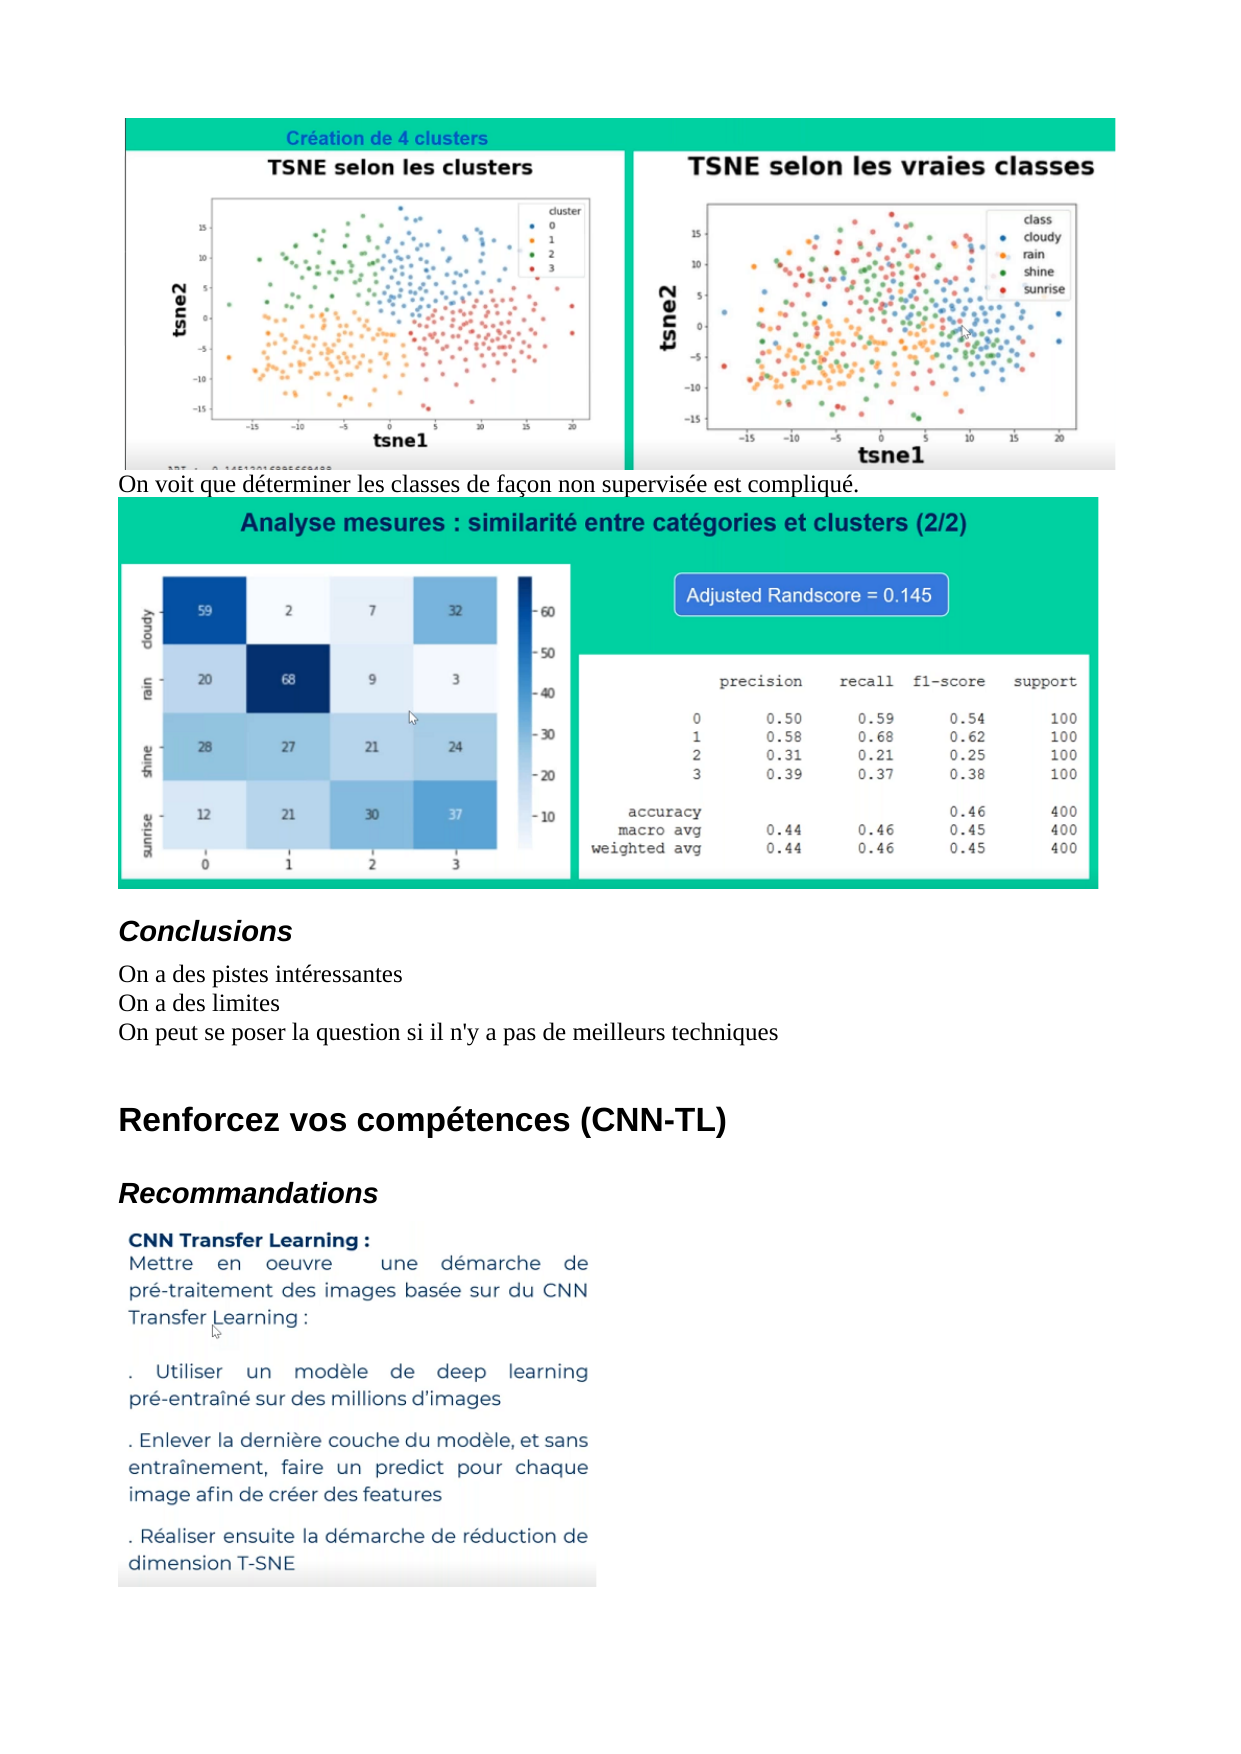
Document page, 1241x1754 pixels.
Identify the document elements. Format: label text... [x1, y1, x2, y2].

text On voit que déterminer les classes de façon non supervisée est compliqué. [118, 118, 1122, 498]
subtitle Conclusions [118, 913, 1122, 947]
text On a des pistes intéressantes [118, 959, 1122, 988]
picture [124, 118, 1116, 470]
subtitle Renforcez vos compétences (CNN-TL) [118, 1099, 1122, 1138]
subtitle Recommandations [118, 1176, 1122, 1209]
picture [118, 497, 1099, 889]
text On a des limites [118, 988, 1122, 1017]
text On peut se poser la question si il n'y a pas de meilleurs techniques [118, 1017, 1122, 1046]
picture [118, 1221, 597, 1587]
